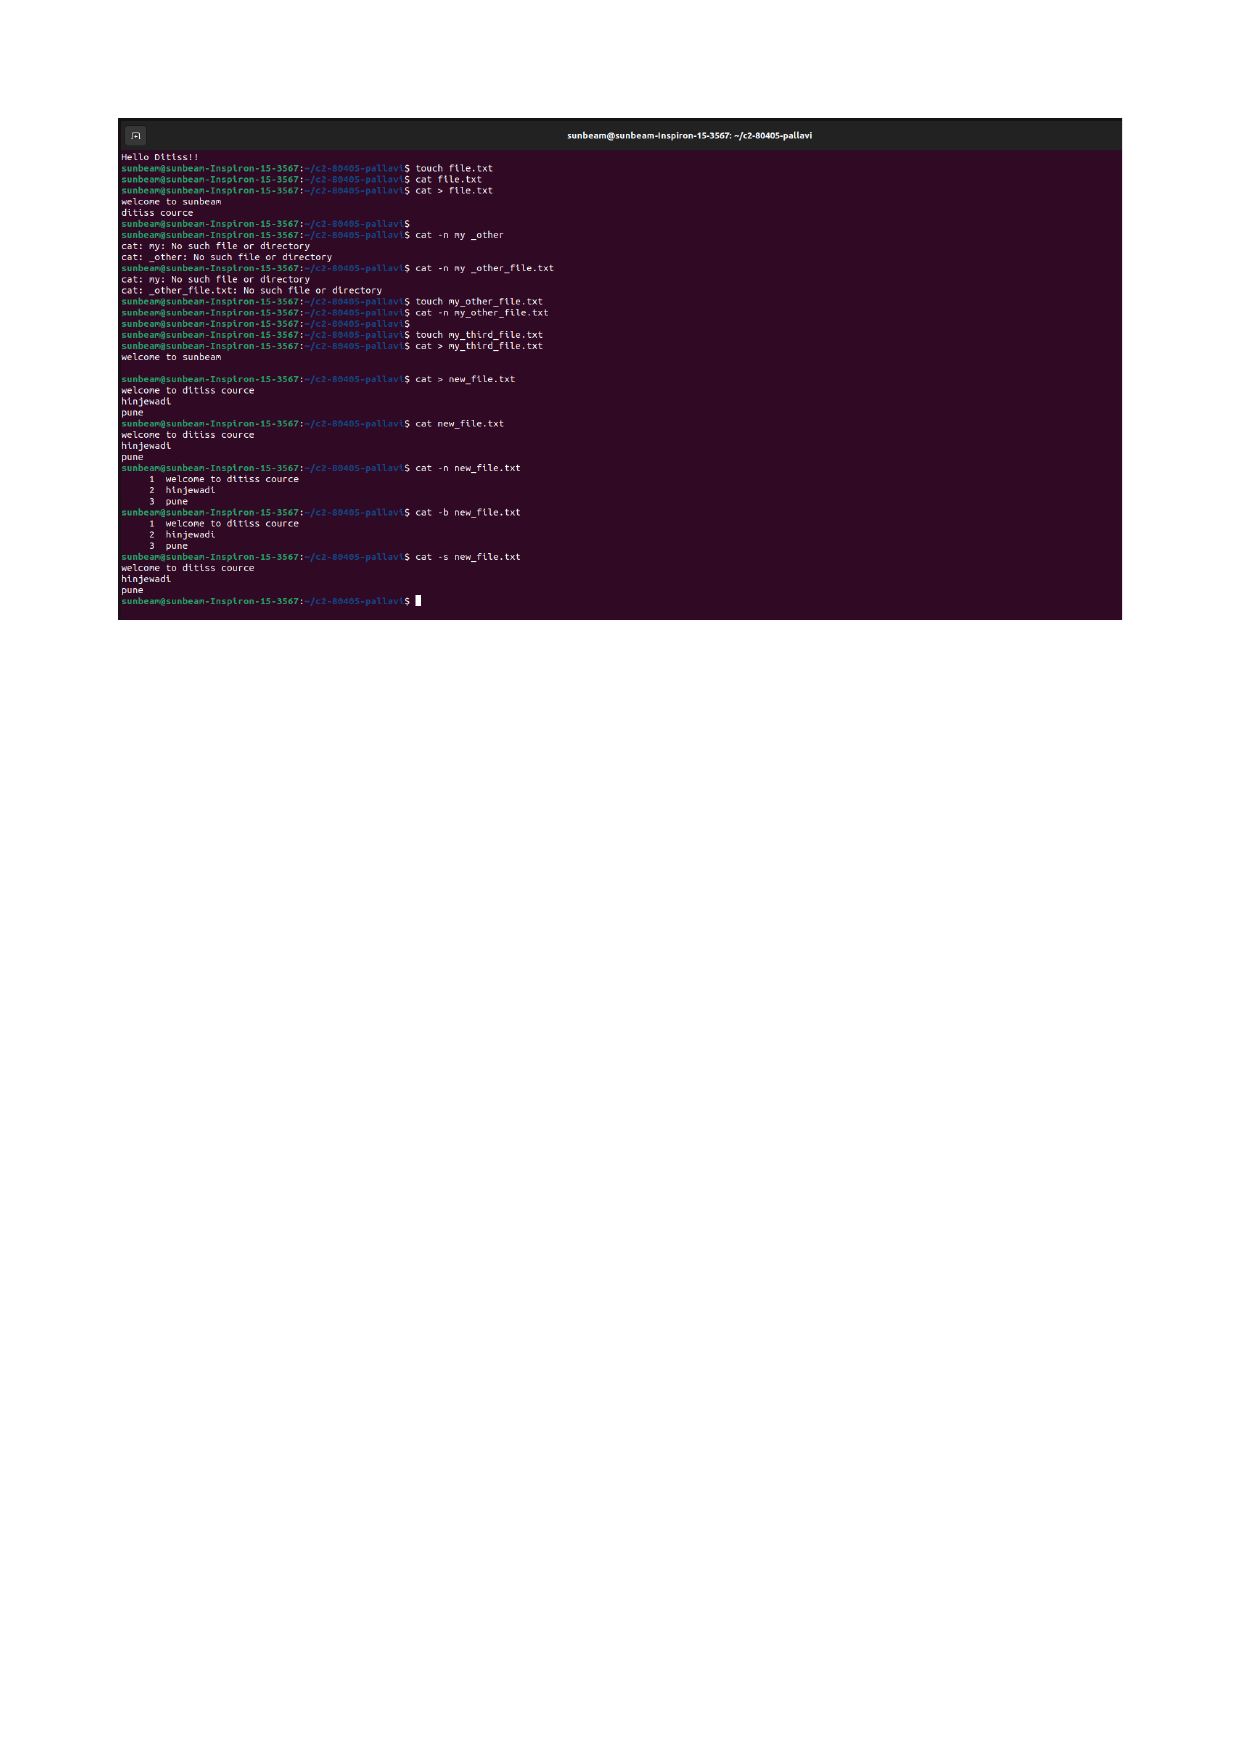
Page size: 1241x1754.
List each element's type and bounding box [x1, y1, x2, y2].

picture [118, 118, 1123, 620]
